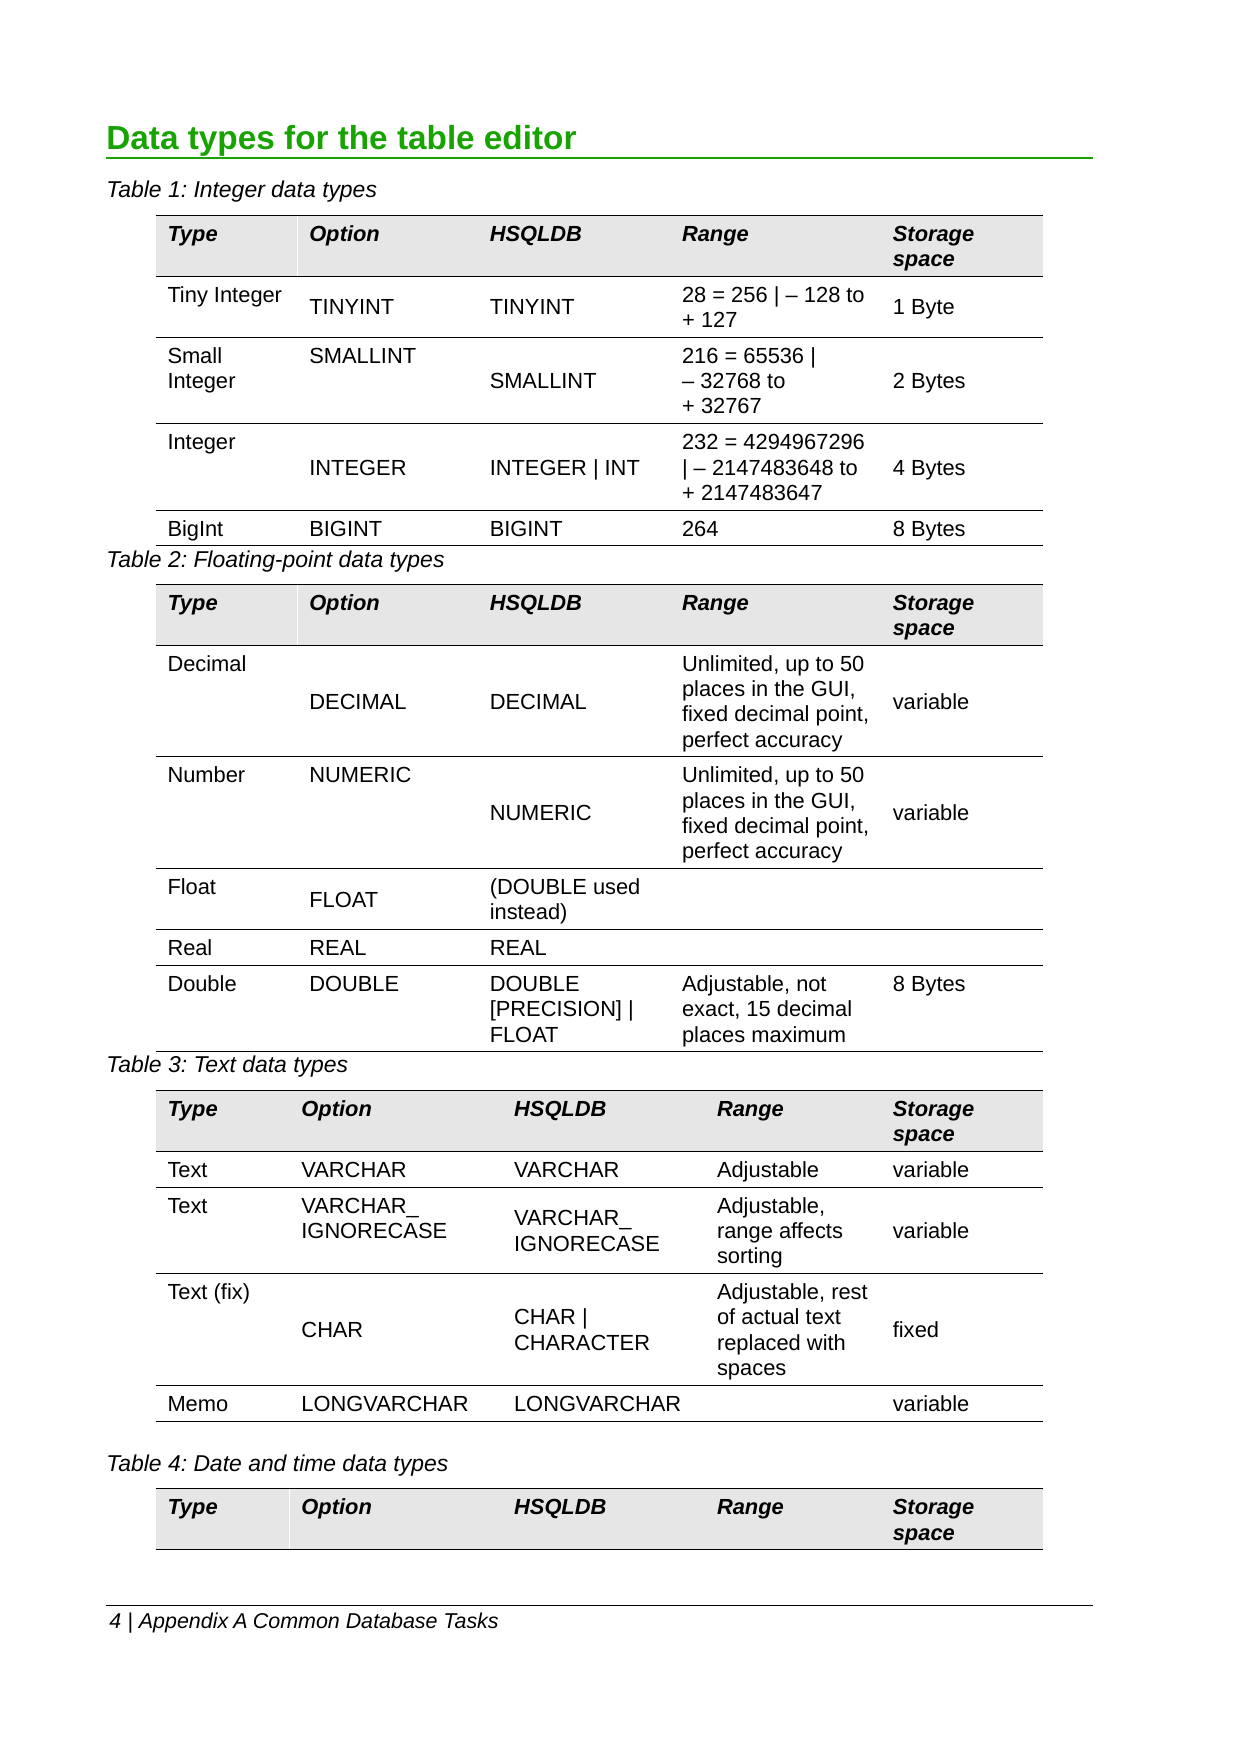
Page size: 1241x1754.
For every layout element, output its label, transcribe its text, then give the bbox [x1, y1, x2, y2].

table_cell 2 Bytes [881, 338, 1043, 423]
table_cell LONGVARCHAR [502, 1386, 705, 1421]
table_cell VARCHAR [289, 1152, 502, 1187]
table_cell 216 = 65536 | – 32768 to + 32767 [670, 338, 881, 423]
table_header Storage space [881, 1091, 1043, 1151]
table_cell SMALLINT [478, 338, 670, 423]
table_header Type [156, 216, 297, 276]
table_cell Memo [156, 1386, 289, 1421]
table_header Storage space [881, 216, 1043, 276]
table_header Type [156, 1489, 289, 1549]
table_cell BigInt [156, 511, 297, 545]
table_cell [670, 930, 881, 965]
table_cell [881, 869, 1043, 929]
table_cell LONGVARCHAR [289, 1386, 502, 1421]
table_cell NUMERIC [478, 757, 670, 868]
table_cell Text (fix) [156, 1274, 289, 1384]
table_cell FLOAT [298, 869, 478, 929]
table_cell TINYINT [478, 277, 670, 337]
table_cell Unlimited, up to 50 places in the GUI, fixed decimal point, perfect accuracy [670, 646, 881, 756]
table_cell Integer [156, 424, 297, 509]
table_cell BIGINT [478, 511, 670, 545]
table_cell fixed [881, 1274, 1043, 1384]
table_cell Real [156, 930, 297, 965]
table_cell Text [156, 1152, 289, 1187]
table_cell variable [881, 1152, 1043, 1187]
table_cell 4 Bytes [881, 424, 1043, 509]
table_header Range [670, 216, 881, 276]
table_header Option [290, 1489, 502, 1549]
table_header HSQLDB [502, 1091, 705, 1151]
table_cell Float [156, 869, 297, 929]
table_cell INTEGER | INT [478, 424, 670, 509]
table_cell Double [156, 966, 297, 1051]
table_header Range [705, 1489, 881, 1549]
table_cell INTEGER [298, 424, 478, 509]
table_cell 264 [670, 511, 881, 545]
table_cell [881, 930, 1043, 965]
table_cell VARCHAR_ IGNORECASE [289, 1188, 502, 1273]
text Table 1: Integer data types [106, 176, 1093, 203]
table_cell CHAR | CHARACTER [502, 1274, 705, 1384]
table_header Type [156, 1091, 289, 1151]
table_cell 8 Bytes [881, 966, 1043, 1051]
table_cell 28 = 256 | – 128 to + 127 [670, 277, 881, 337]
table_cell variable [881, 1188, 1043, 1273]
table_cell REAL [298, 930, 478, 965]
table_cell NUMERIC [298, 757, 478, 868]
table_cell (DOUBLE used instead) [478, 869, 670, 929]
table_header HSQLDB [478, 216, 670, 276]
table_header Option [298, 216, 478, 276]
table_cell Adjustable, not exact, 15 decimal places maximum [670, 966, 881, 1051]
table_cell Adjustable, rest of actual text replaced with spaces [705, 1274, 881, 1384]
table_header Storage space [881, 1489, 1043, 1549]
table_cell [705, 1386, 881, 1421]
table_cell 232 = 4294967296 | – 2147483648 to + 2147483647 [670, 424, 881, 509]
table_header HSQLDB [478, 585, 670, 645]
table_cell [670, 869, 881, 929]
table_cell Adjustable [705, 1152, 881, 1187]
table_cell variable [881, 1386, 1043, 1421]
table_header Range [670, 585, 881, 645]
table_header Option [298, 585, 478, 645]
table_cell Small Integer [156, 338, 297, 423]
table_cell variable [881, 646, 1043, 756]
table_cell DOUBLE [PRECISION] | FLOAT [478, 966, 670, 1051]
text Table 4: Date and time data types [106, 1450, 1093, 1476]
table_cell DOUBLE [298, 966, 478, 1051]
table_cell variable [881, 757, 1043, 868]
table_cell Text [156, 1188, 289, 1273]
table_cell VARCHAR [502, 1152, 705, 1187]
table_header Type [156, 585, 297, 645]
table_header HSQLDB [502, 1489, 705, 1549]
table_cell CHAR [289, 1274, 502, 1384]
table_cell 1 Byte [881, 277, 1043, 337]
subtitle Data types for the table editor [106, 118, 1093, 157]
table_cell SMALLINT [298, 338, 478, 423]
table_cell TINYINT [298, 277, 478, 337]
table_cell Decimal [156, 646, 297, 756]
text Table 3: Text data types [106, 1051, 1093, 1078]
table_cell REAL [478, 930, 670, 965]
table_cell DECIMAL [478, 646, 670, 756]
table_cell Adjustable, range affects sorting [705, 1188, 881, 1273]
table_header Storage space [881, 585, 1043, 645]
table_cell 8 Bytes [881, 511, 1043, 545]
table_cell Unlimited, up to 50 places in the GUI, fixed decimal point, perfect accuracy [670, 757, 881, 868]
table_cell VARCHAR_ IGNORECASE [502, 1188, 705, 1273]
table_cell BIGINT [298, 511, 478, 545]
table_cell Number [156, 757, 297, 868]
table_header Option [289, 1091, 502, 1151]
text Table 2: Floating-point data types [106, 546, 1093, 572]
table_cell Tiny Integer [156, 277, 297, 337]
table_header Range [705, 1091, 881, 1151]
table_cell DECIMAL [298, 646, 478, 756]
